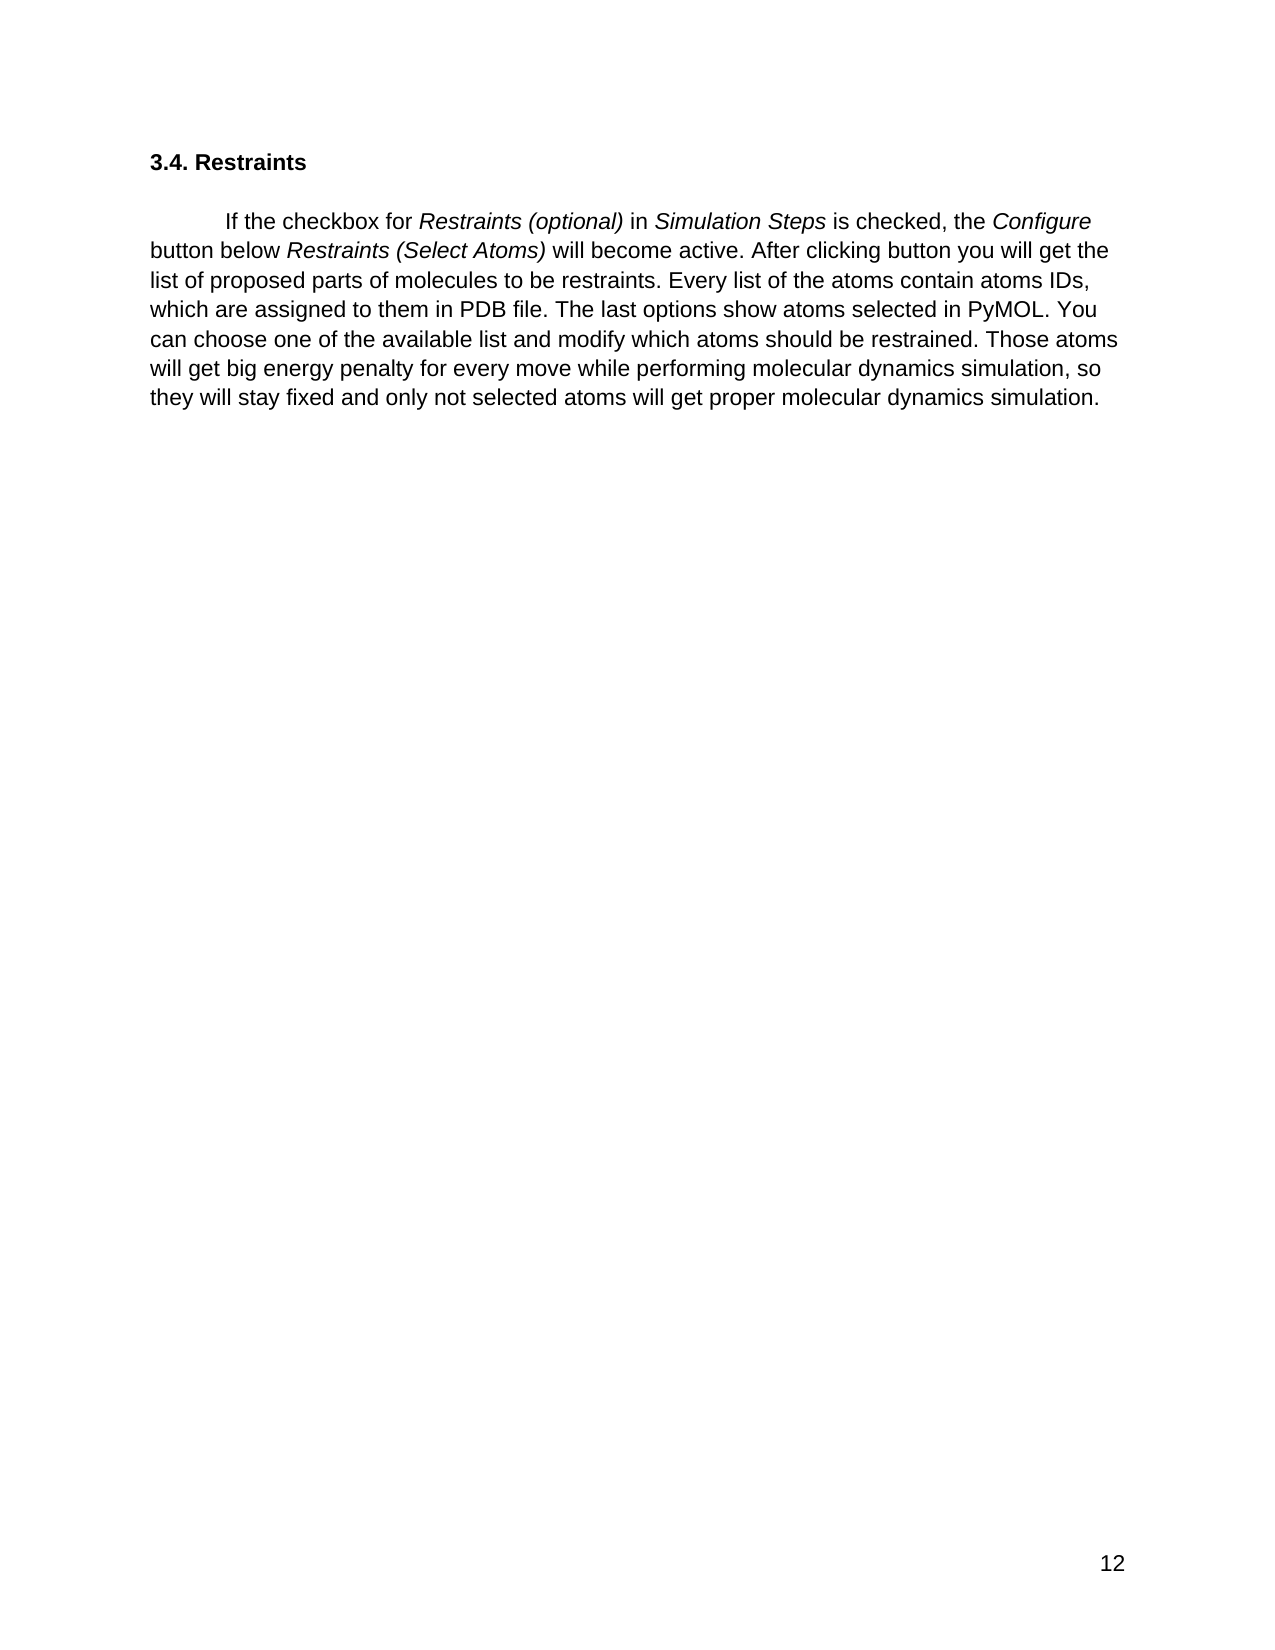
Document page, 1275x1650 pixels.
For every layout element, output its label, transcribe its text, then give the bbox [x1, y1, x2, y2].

text 3.4. Restraints [150, 150, 1125, 176]
text If the checkbox for Restraints (optional) in Simulation Steps is checked, the Configure button below Restraints (Select Atoms) will become active. After clicking button you will get the list of proposed parts of molecules to be restraints. Every list of the atoms contain atoms IDs, which are assigned to them in PDB file. The last options show atoms selected in PyMOL. You can choose one of the available list and modify which atoms should be restrained. Those atoms will get big energy penalty for every move while performing molecular dynamics simulation, so they will stay fixed and only not selected atoms will get proper molecular dynamics simulation. [150, 209, 1125, 411]
